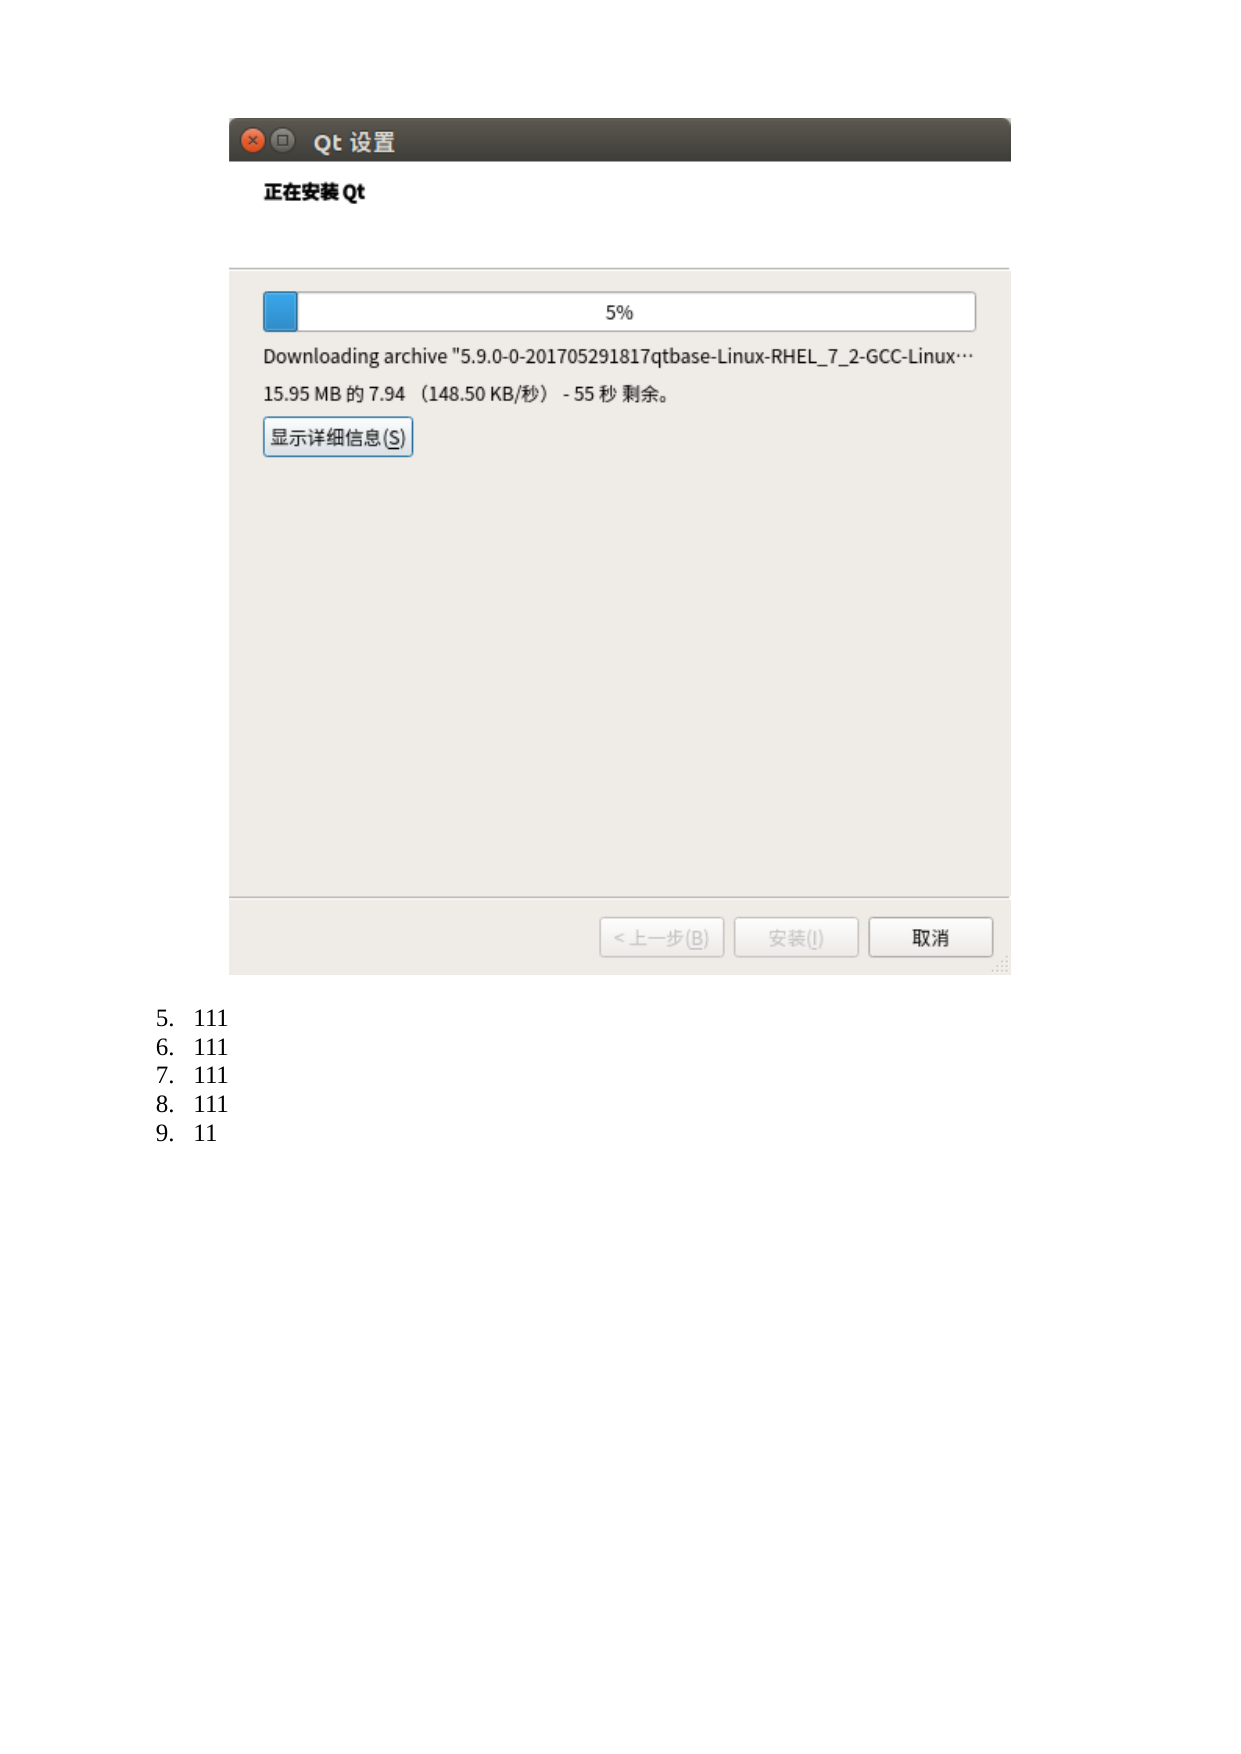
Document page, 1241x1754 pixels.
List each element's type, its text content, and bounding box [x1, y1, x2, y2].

picture [229, 118, 1011, 975]
list 111 [156, 1003, 1122, 1032]
list 111 [156, 1089, 1122, 1118]
list 11 [156, 1118, 1122, 1147]
list 111 [156, 1032, 1122, 1061]
list 111 [156, 1061, 1122, 1089]
